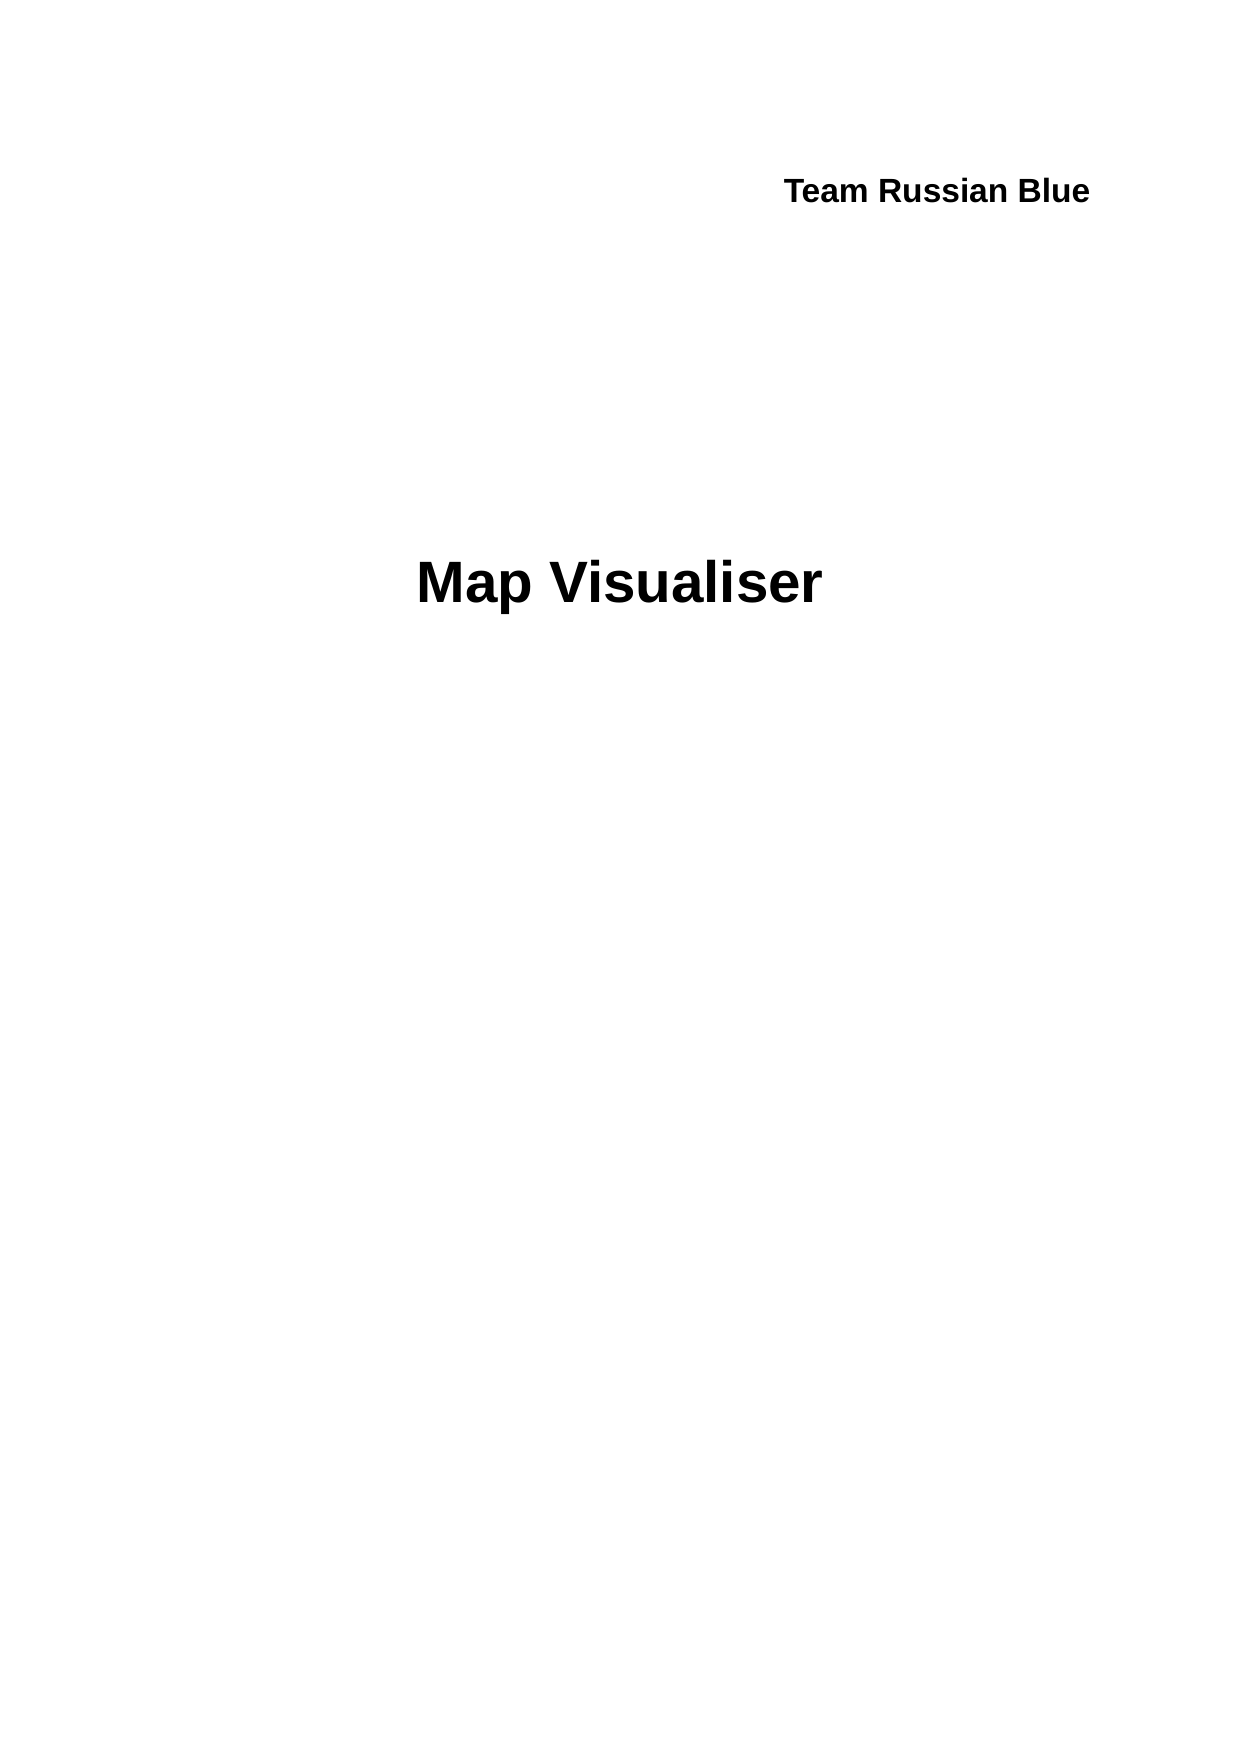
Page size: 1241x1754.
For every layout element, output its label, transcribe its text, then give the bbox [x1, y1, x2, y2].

title Map Visualiser [150, 548, 1090, 615]
subtitle Team Russian Blue [150, 171, 1090, 209]
